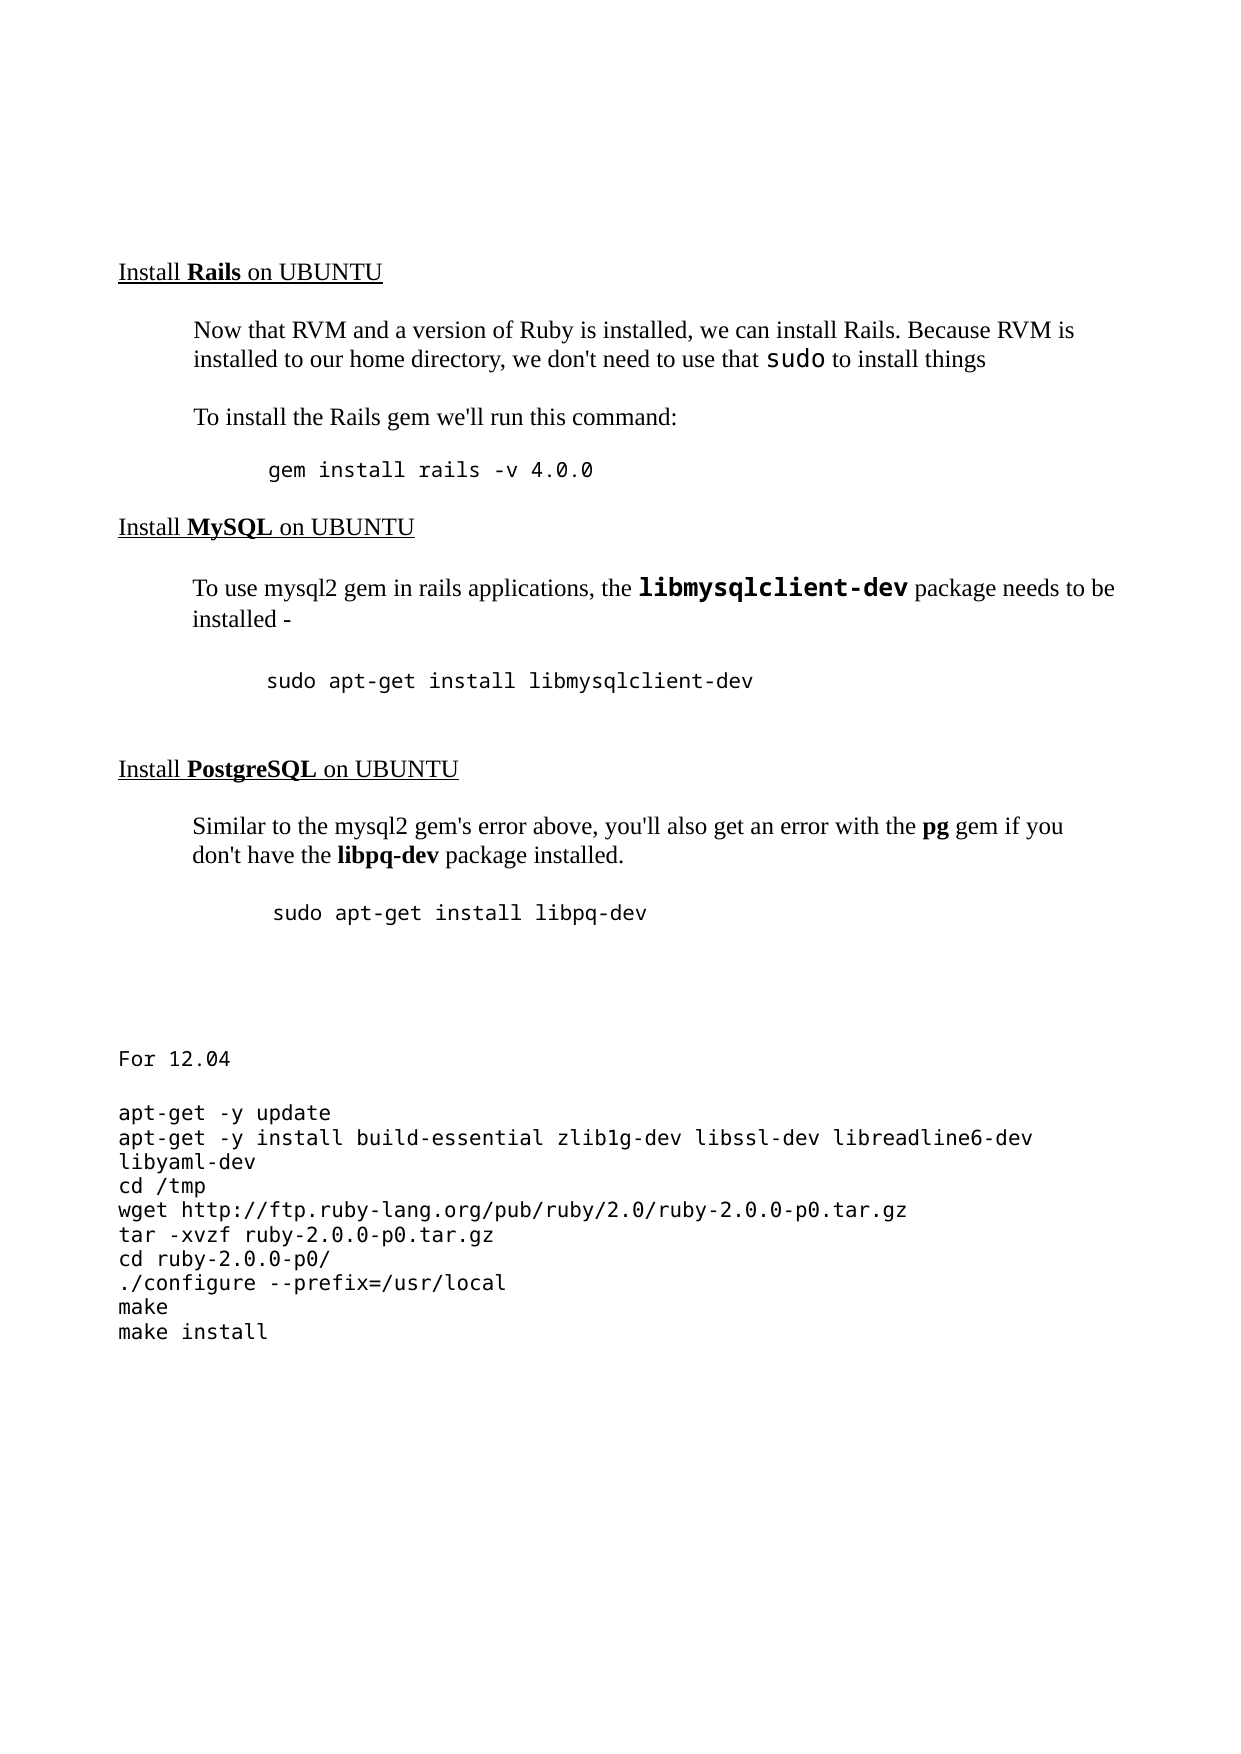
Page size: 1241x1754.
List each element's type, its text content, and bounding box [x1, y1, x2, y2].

text Install Rails on UBUNTU [118, 257, 1122, 286]
text sudo apt-get install libmysqlclient-dev [118, 662, 1122, 696]
list To install the Rails gem we'll run this command: [156, 402, 1122, 430]
text Similar to the mysql2 gem's error above, you'll also get an error with the pg gem if you don't have the libpq-dev package installed. [118, 811, 1122, 869]
text make [118, 1295, 1122, 1320]
text ./configure --prefix=/usr/local [118, 1271, 1122, 1295]
text apt-get -y update [118, 1101, 1122, 1126]
text To use mysql2 gem in rails applications, the libmysqlclient-dev package needs to be installed - [118, 570, 1122, 633]
text wget http://ftp.ruby-lang.org/pub/ruby/2.0/ruby-2.0.0-p0.tar.gz [118, 1198, 1122, 1223]
text sudo apt-get install libpq-dev [118, 897, 1122, 927]
text For 12.04 [118, 1044, 1122, 1072]
text cd ruby-2.0.0-p0/ [118, 1247, 1122, 1271]
text Install MySQL on UBUNTU [118, 512, 1122, 541]
text make install [118, 1320, 1122, 1344]
list Now that RVM and a version of Ruby is installed, we can install Rails. Because RVM is installed to our home directory, we don't need to use that sudo to install things [156, 315, 1122, 373]
text Install PostgreSQL on UBUNTU [118, 754, 1122, 782]
list gem install rails -v 4.0.0 [231, 455, 1122, 483]
text tar -xvzf ruby-2.0.0-p0.tar.gz [118, 1223, 1122, 1247]
text cd /tmp [118, 1174, 1122, 1198]
text apt-get -y install build-essential zlib1g-dev libssl-dev libreadline6-dev libyaml-dev [118, 1126, 1122, 1174]
